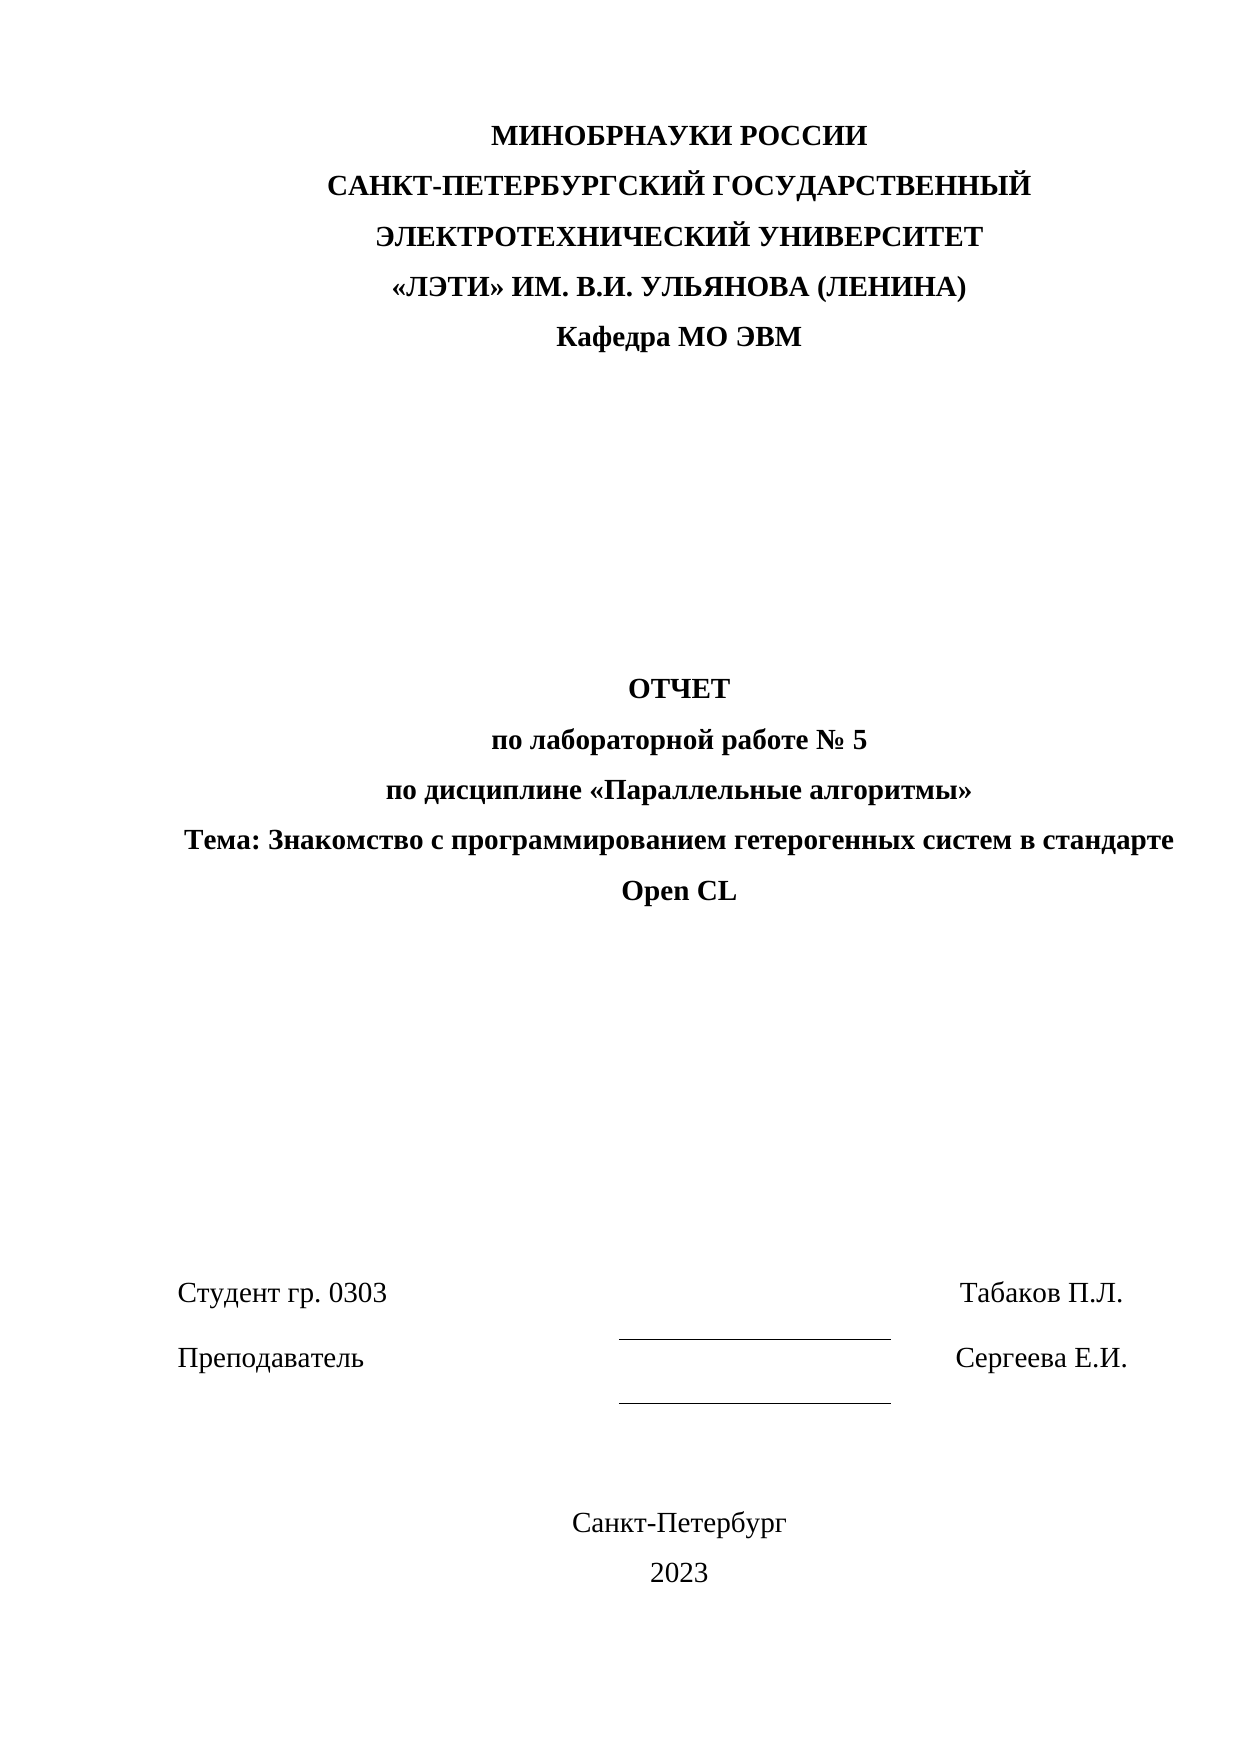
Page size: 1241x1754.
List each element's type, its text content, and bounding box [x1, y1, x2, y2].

text САНКТ-ПЕТЕРБУРГСКИЙ ГОСУДАРСТВЕННЫЙ [177, 168, 1181, 202]
text Тема: Знакомство с программированием гетерогенных систем в стандарте Open CL [177, 822, 1181, 906]
text по лабораторной работе № 5 [177, 722, 1181, 755]
text Кафедра МО ЭВМ [177, 319, 1181, 353]
text по дисциплине «Параллельные алгоритмы» [177, 772, 1181, 806]
text 2023 [177, 1555, 1181, 1589]
text «ЛЭТИ» ИМ. В.И. УЛЬЯНОВА (ЛЕНИНА) [177, 269, 1181, 303]
table_header [619, 1275, 891, 1339]
table_cell Преподаватель [166, 1339, 619, 1403]
text ОТЧЕТ [177, 672, 1181, 705]
table_header Табаков П.Л. [891, 1275, 1192, 1339]
table_header Студент гр. 0303 [166, 1275, 619, 1339]
text ЭЛЕКТРОТЕХНИЧЕСКИЙ УНИВЕРСИТЕТ [177, 219, 1181, 252]
text Санкт-Петербург [177, 1505, 1181, 1538]
table_cell [619, 1340, 891, 1403]
table_cell Сергеева Е.И. [891, 1339, 1192, 1403]
text МИНОБРНАУКИ РОССИИ [177, 118, 1181, 152]
